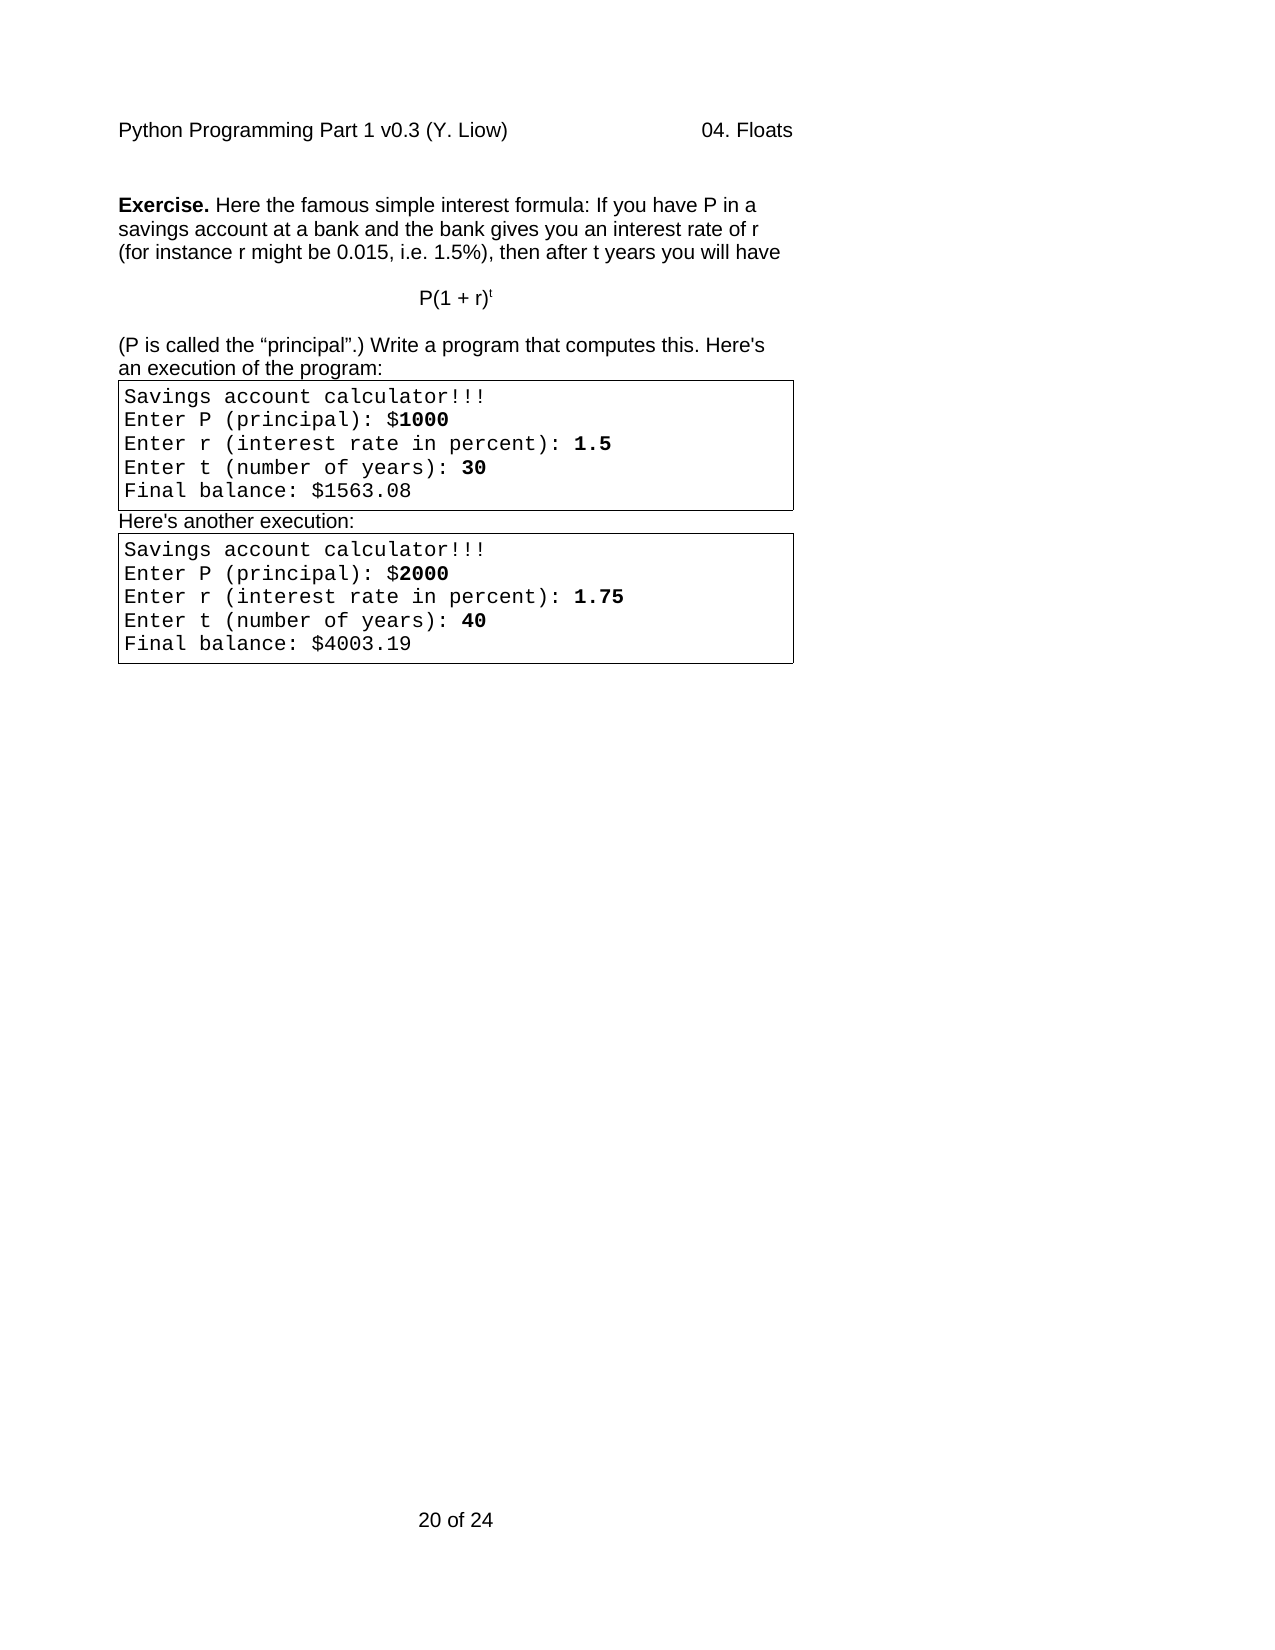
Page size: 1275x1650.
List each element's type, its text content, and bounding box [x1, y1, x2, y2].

text Exercise. Here the famous simple interest formula: If you have P in a savings account at a bank and the bank gives you an interest rate of r (for instance r might be 0.015, i.e. 1.5%), then after t years you will have [118, 194, 793, 264]
table_header Savings account calculator!!! Enter P (principal): $1000 Enter r (interest rate in percent): 1.5 Enter t (number of years): 30 Final balance: $1563.08 [119, 381, 793, 510]
text (P is called the “principal”.) Write a program that computes this. Here's an execution of the program: [118, 333, 793, 380]
text P(1 + r)t [118, 287, 793, 310]
table_header Savings account calculator!!! Enter P (principal): $2000 Enter r (interest rate in percent): 1.75 Enter t (number of years): 40 Final balance: $4003.19 [119, 534, 793, 663]
text Here's another execution: [118, 511, 793, 533]
